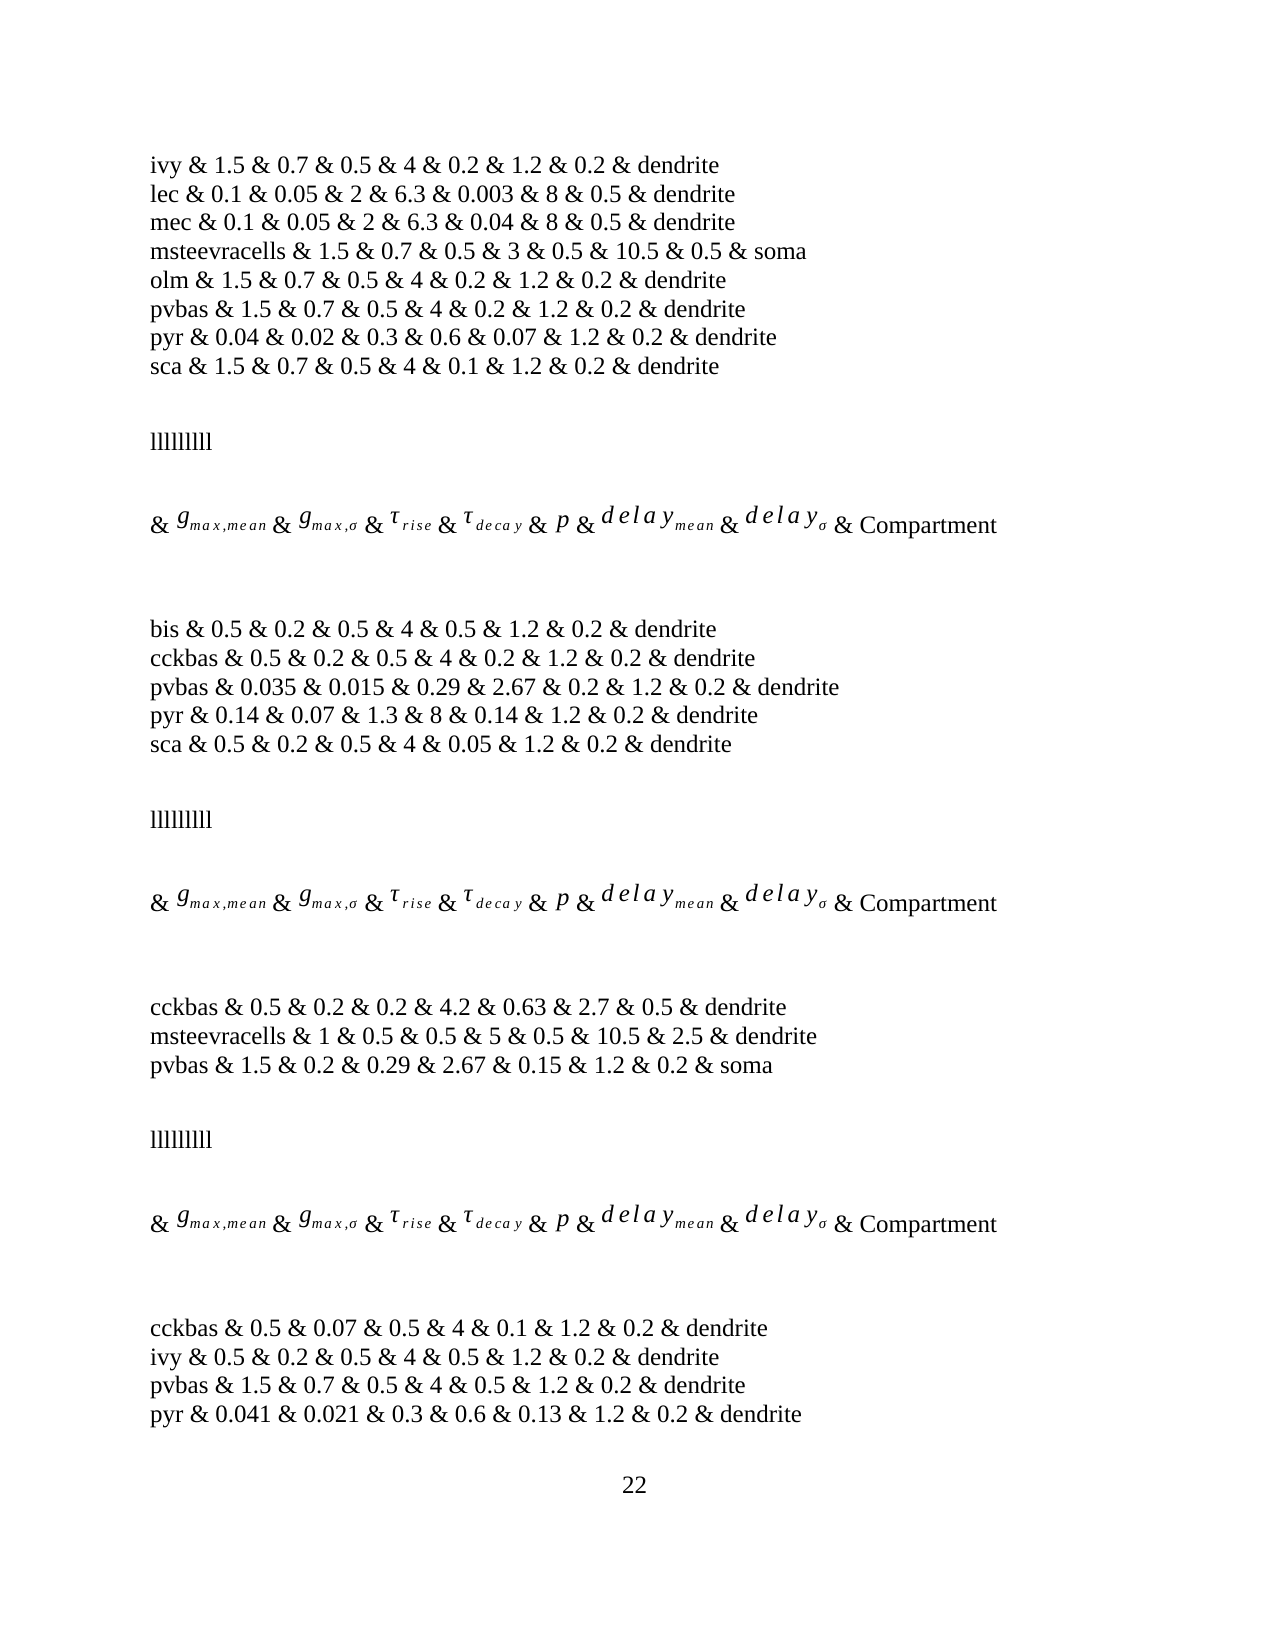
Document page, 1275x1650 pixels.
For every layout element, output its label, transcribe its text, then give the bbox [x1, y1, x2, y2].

text bis & 0.5 & 0.2 & 0.5 & 4 & 0.5 & 1.2 & 0.2 & dendrite cckbas & 0.5 & 0.2 & 0.5 & 4 & 0.2 & 1.2 & 0.2 & dendrite pvbas & 0.035 & 0.015 & 0.29 & 2.67 & 0.2 & 1.2 & 0.2 & dendrite pyr & 0.14 & 0.07 & 1.3 & 8 & 0.14 & 1.2 & 0.2 & dendrite sca & 0.5 & 0.2 & 0.5 & 4 & 0.05 & 1.2 & 0.2 & dendrite [150, 614, 1125, 787]
text lllllllll [150, 427, 1125, 455]
text lllllllll [150, 805, 1125, 833]
text cckbas & 0.5 & 0.2 & 0.2 & 4.2 & 0.63 & 2.7 & 0.5 & dendrite msteevracells & 1 & 0.5 & 0.5 & 5 & 0.5 & 10.5 & 2.5 & dendrite pvbas & 1.5 & 0.2 & 0.29 & 2.67 & 0.15 & 1.2 & 0.2 & soma [150, 992, 1125, 1107]
text lllllllll [150, 1125, 1125, 1154]
text ivy & 1.5 & 0.7 & 0.5 & 4 & 0.2 & 1.2 & 0.2 & dendrite lec & 0.1 & 0.05 & 2 & 6.3 & 0.003 & 8 & 0.5 & dendrite mec & 0.1 & 0.05 & 2 & 6.3 & 0.04 & 8 & 0.5 & dendrite msteevracells & 1.5 & 0.7 & 0.5 & 3 & 0.5 & 10.5 & 0.5 & soma olm & 1.5 & 0.7 & 0.5 & 4 & 0.2 & 1.2 & 0.2 & dendrite pvbas & 1.5 & 0.7 & 0.5 & 4 & 0.2 & 1.2 & 0.2 & dendrite pyr & 0.04 & 0.02 & 0.3 & 0.6 & 0.07 & 1.2 & 0.2 & dendrite sca & 1.5 & 0.7 & 0.5 & 4 & 0.1 & 1.2 & 0.2 & dendrite [150, 150, 1125, 409]
text cckbas & 0.5 & 0.07 & 0.5 & 4 & 0.1 & 1.2 & 0.2 & dendrite ivy & 0.5 & 0.2 & 0.5 & 4 & 0.5 & 1.2 & 0.2 & dendrite pvbas & 1.5 & 0.7 & 0.5 & 4 & 0.5 & 1.2 & 0.2 & dendrite pyr & 0.041 & 0.021 & 0.3 & 0.6 & 0.13 & 1.2 & 0.2 & dendrite [150, 1313, 1125, 1428]
text & & & & & & & & Compartment [150, 473, 1125, 596]
text & & & & & & & & Compartment [150, 851, 1125, 974]
text & & & & & & & & Compartment [150, 1172, 1125, 1295]
